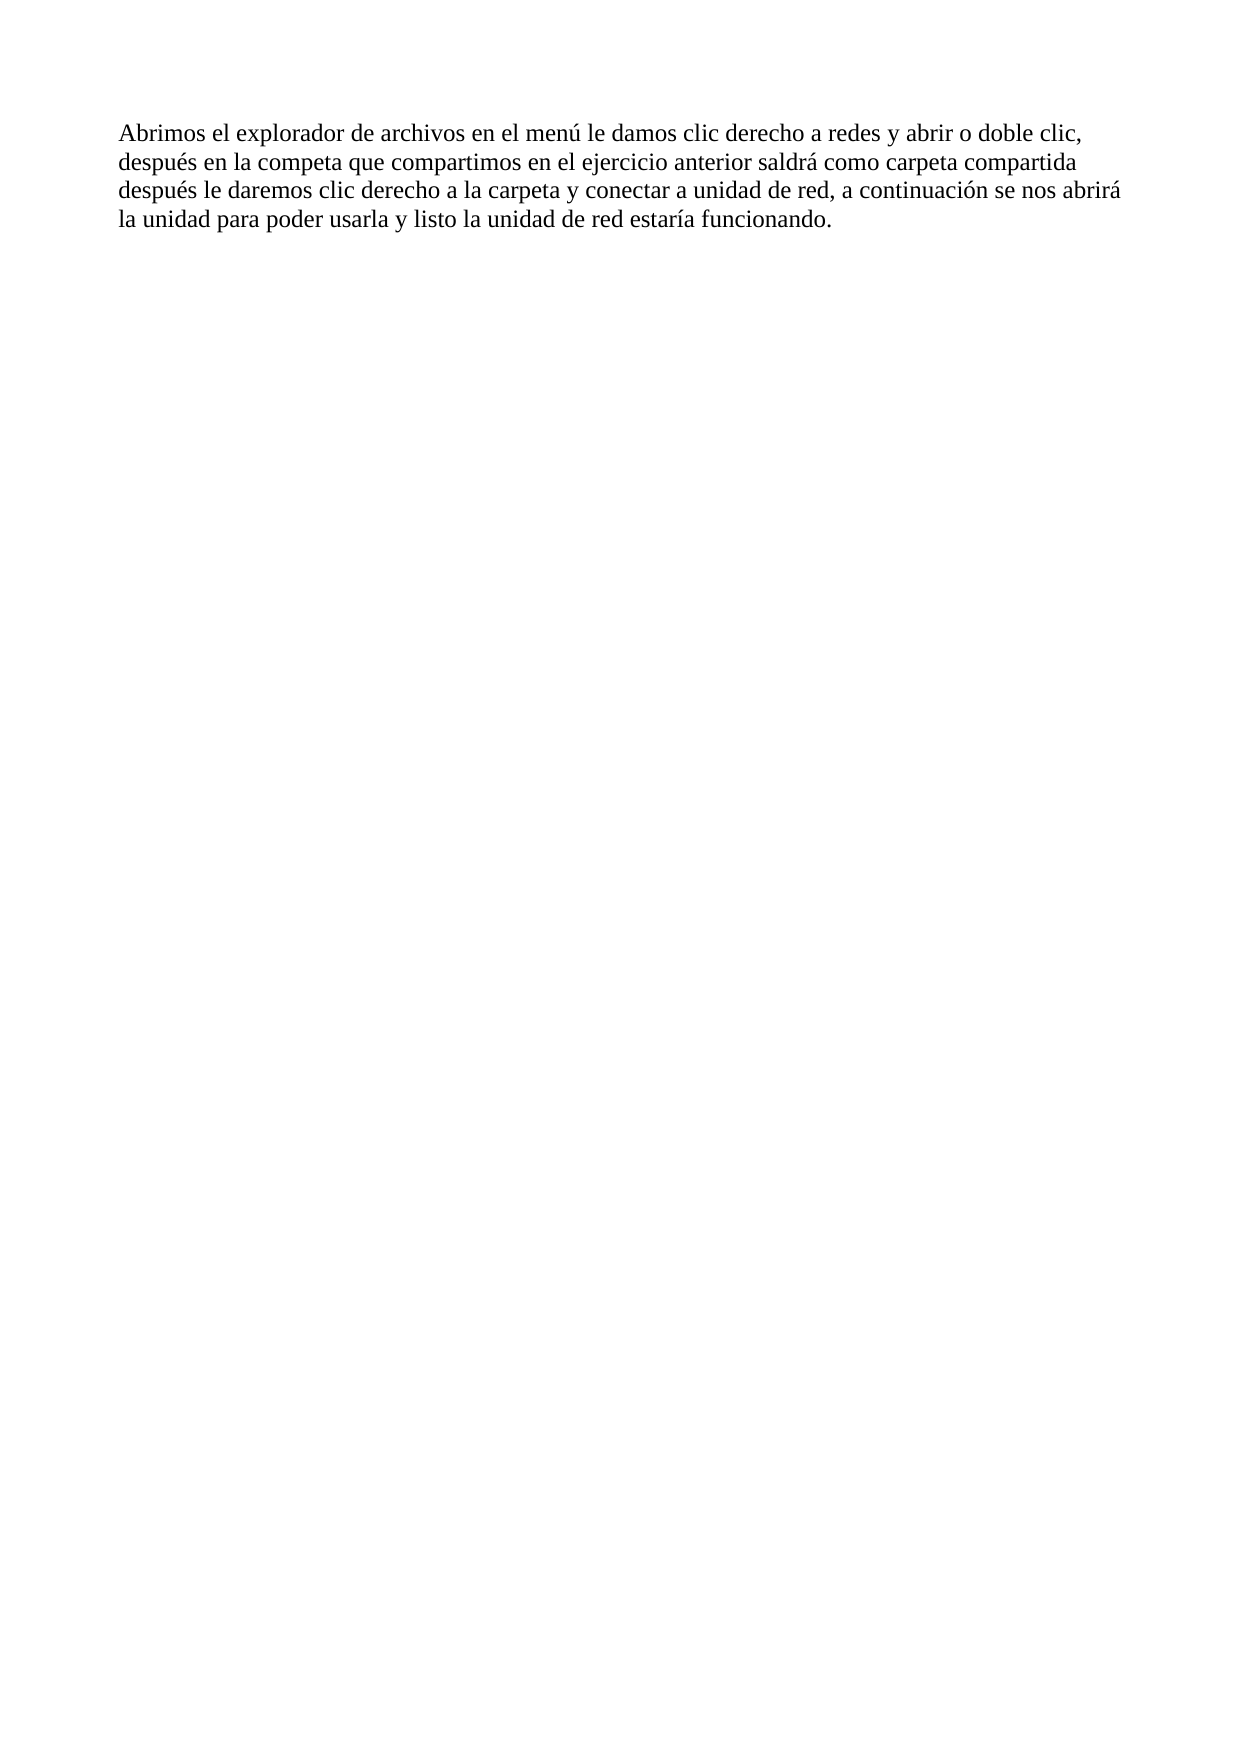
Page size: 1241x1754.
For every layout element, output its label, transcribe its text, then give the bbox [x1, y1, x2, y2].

text Abrimos el explorador de archivos en el menú le damos clic derecho a redes y abrir o doble clic, después en la competa que compartimos en el ejercicio anterior saldrá como carpeta compartida después le daremos clic derecho a la carpeta y conectar a unidad de red, a continuación se nos abrirá la unidad para poder usarla y listo la unidad de red estaría funcionando. [118, 118, 1122, 233]
